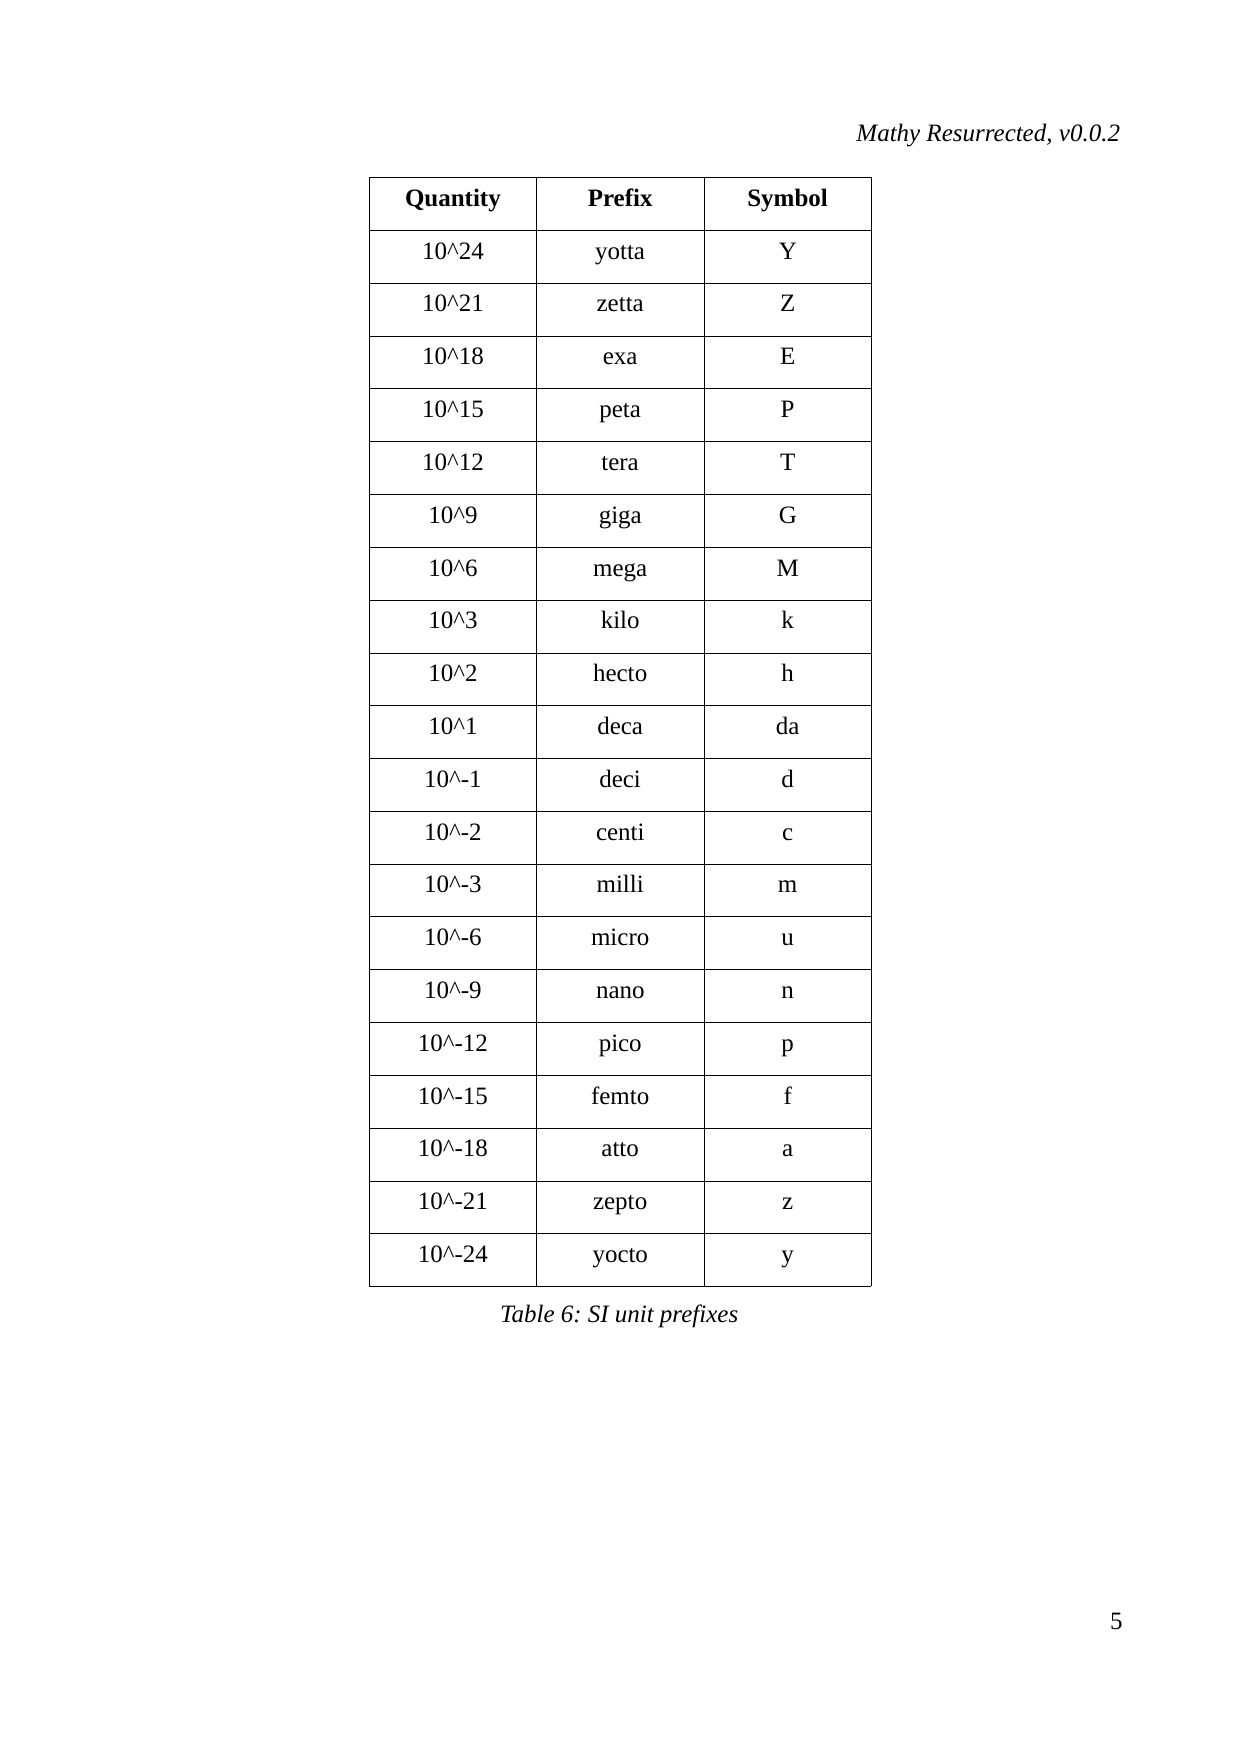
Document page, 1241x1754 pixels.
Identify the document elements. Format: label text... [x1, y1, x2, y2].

table_cell a [705, 1129, 871, 1181]
table_cell 10^-6 [370, 917, 536, 969]
table_cell 10^12 [370, 442, 536, 494]
table_cell d [705, 759, 871, 811]
table_cell h [705, 654, 871, 705]
table_cell 10^3 [370, 601, 536, 652]
text Table 6: SI unit prefixes [118, 1299, 1122, 1327]
table_cell m [705, 865, 871, 916]
table_cell 10^21 [370, 284, 536, 336]
table_cell T [705, 442, 871, 494]
table_cell 10^2 [370, 654, 536, 705]
table_cell G [705, 495, 871, 547]
table_cell Z [705, 284, 871, 336]
table_cell 10^-12 [370, 1023, 536, 1075]
table_header Quantity [370, 178, 536, 230]
table_cell deci [537, 759, 704, 811]
table_cell milli [537, 865, 704, 916]
table_cell P [705, 389, 871, 441]
table_cell 10^9 [370, 495, 536, 547]
table_cell atto [537, 1129, 704, 1181]
table_cell 10^-1 [370, 759, 536, 811]
table_cell 10^-15 [370, 1076, 536, 1128]
table_cell 10^-3 [370, 865, 536, 916]
table_cell zetta [537, 284, 704, 336]
table_cell peta [537, 389, 704, 441]
table_cell y [705, 1234, 871, 1286]
table_cell 10^-9 [370, 970, 536, 1022]
table_cell 10^6 [370, 548, 536, 599]
table_cell 10^18 [370, 337, 536, 388]
table_cell p [705, 1023, 871, 1075]
table_cell z [705, 1182, 871, 1233]
table_cell micro [537, 917, 704, 969]
table_cell mega [537, 548, 704, 599]
table_cell 10^-21 [370, 1182, 536, 1233]
table_cell 10^1 [370, 706, 536, 758]
table_cell E [705, 337, 871, 388]
table_cell Y [705, 231, 871, 283]
table_cell da [705, 706, 871, 758]
table_cell femto [537, 1076, 704, 1128]
table_cell hecto [537, 654, 704, 705]
table_cell 10^24 [370, 231, 536, 283]
table_cell zepto [537, 1182, 704, 1233]
table_cell 10^-18 [370, 1129, 536, 1181]
table_cell M [705, 548, 871, 599]
table_cell 10^15 [370, 389, 536, 441]
table_cell k [705, 601, 871, 652]
table_cell deca [537, 706, 704, 758]
table_cell kilo [537, 601, 704, 652]
table_cell pico [537, 1023, 704, 1075]
table_cell nano [537, 970, 704, 1022]
table_cell u [705, 917, 871, 969]
table_cell 10^-24 [370, 1234, 536, 1286]
table_cell exa [537, 337, 704, 388]
table_cell yocto [537, 1234, 704, 1286]
table_header Symbol [705, 178, 871, 230]
table_cell n [705, 970, 871, 1022]
table_cell c [705, 812, 871, 864]
table_cell tera [537, 442, 704, 494]
table_cell yotta [537, 231, 704, 283]
table_cell 10^-2 [370, 812, 536, 864]
table_cell centi [537, 812, 704, 864]
table_cell giga [537, 495, 704, 547]
table_cell f [705, 1076, 871, 1128]
table_header Prefix [537, 178, 704, 230]
